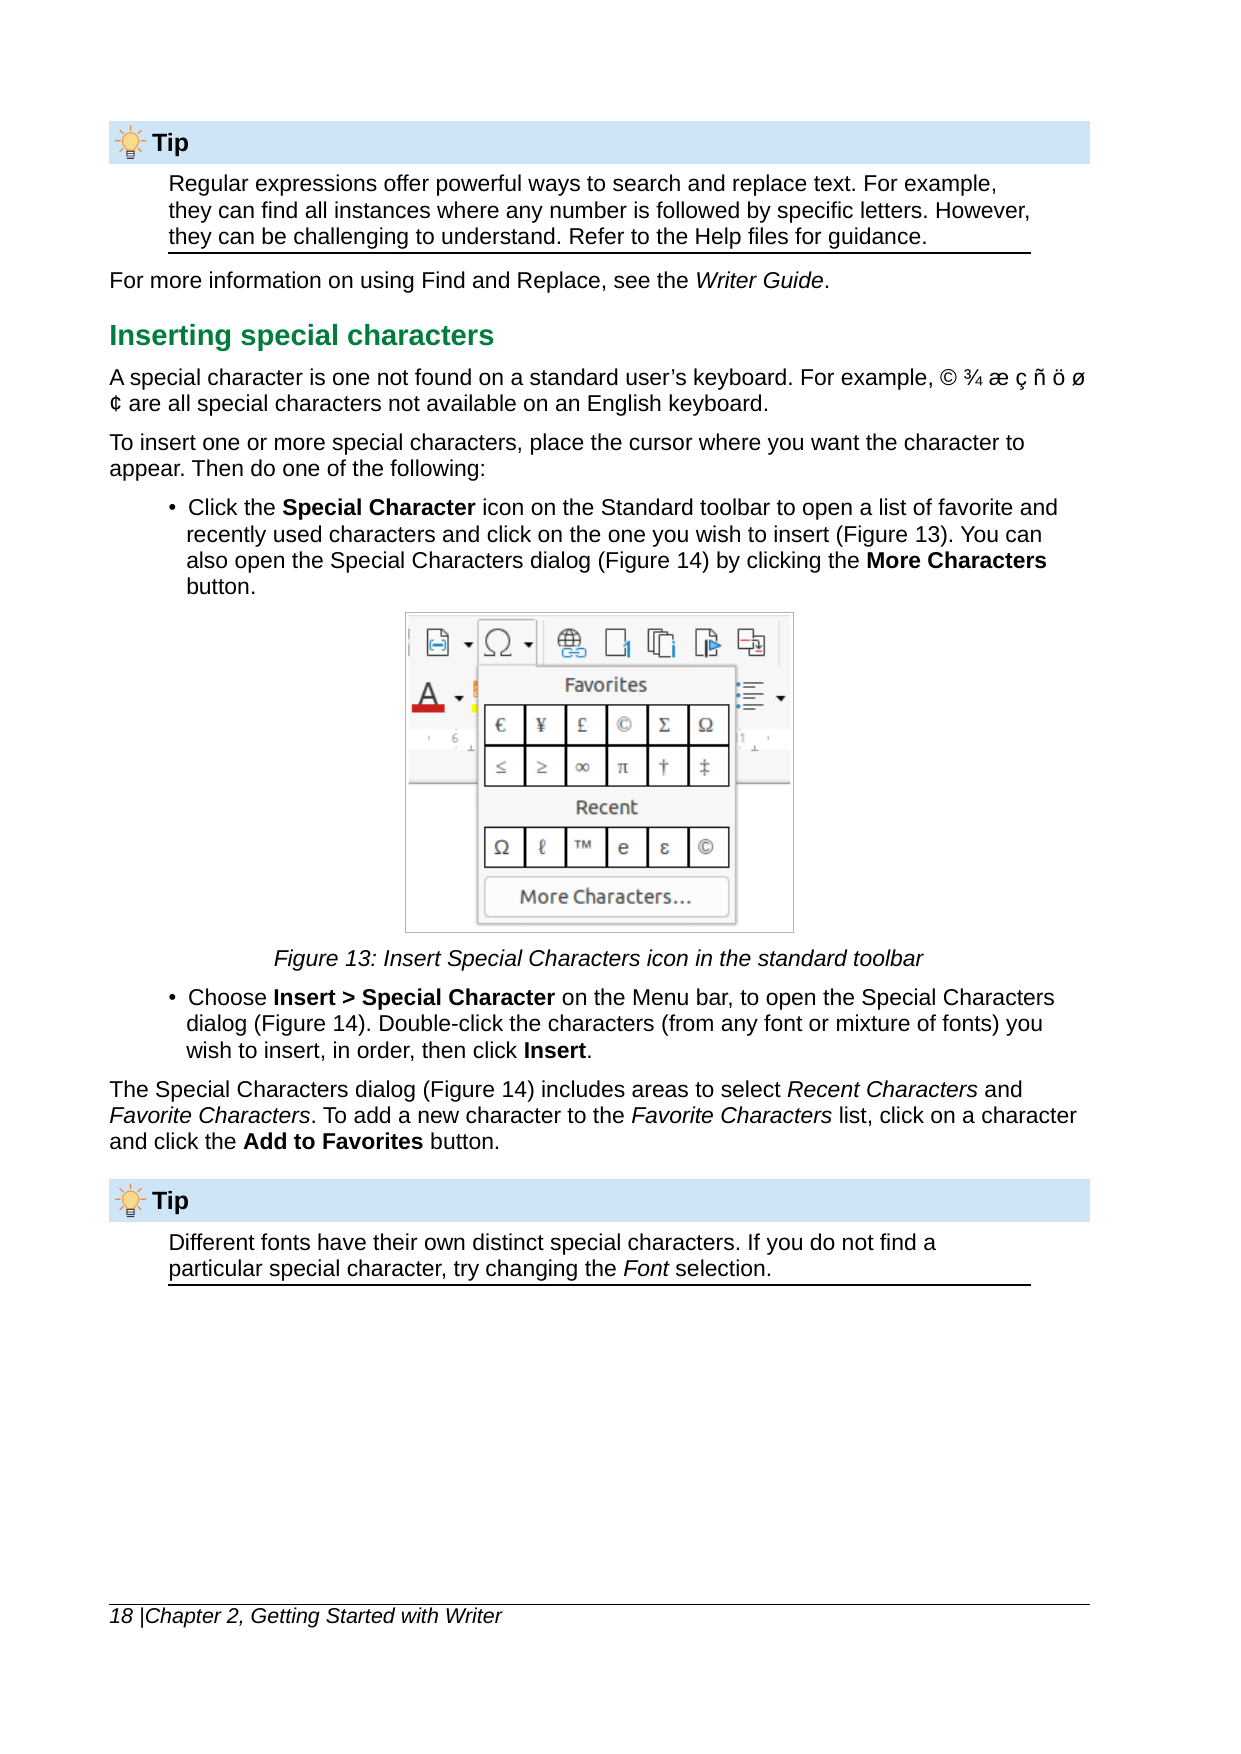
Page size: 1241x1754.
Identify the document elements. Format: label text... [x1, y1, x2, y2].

subtitle Tip [109, 1179, 1090, 1222]
list To insert one or more special characters, place the cursor where you want the character to appear. Then do one of the following: [109, 429, 1090, 482]
text Different fonts have their own distinct special characters. If you do not find a particular special character, try changing the Font selection. [168, 1228, 1031, 1284]
list Choose Insert > Special Character on the Menu bar, to open the Special Characters dialog (Figure 14). Double-click the characters (from any font or mixture of fonts) you wish to insert, in order, then click Insert. [168, 984, 1090, 1063]
picture [408, 615, 791, 930]
subtitle Tip [109, 121, 1090, 164]
list Click the Special Character icon on the Standard toolbar to open a list of favorite and recently used characters and click on the one you wish to insert (Figure 13). You can also open the Special Characters dialog (Figure 14) by clicking the More Characters button. [168, 494, 1090, 600]
text For more information on using Find and Replace, see the Writer Guide. [109, 267, 1090, 293]
subtitle Inserting special characters [109, 318, 1090, 351]
text Regular expressions offer powerful ways to search and replace text. For example, they can find all instances where any number is followed by specific letters. However, they can be challenging to understand. Refer to the Help files for guidance. [168, 170, 1031, 252]
text A special character is one not found on a standard user’s keyboard. For example, © ¾ æ ç ñ ö ø ¢ are all special characters not available on an English keyboard. [109, 364, 1090, 417]
text Figure 13: Insert Special Characters icon in the standard toolbar [273, 945, 926, 972]
text The Special Characters dialog (Figure 14) includes areas to select Recent Characters and Favorite Characters. To add a new character to the Favorite Characters list, click on a character and click the Add to Favorites button. [109, 1076, 1090, 1154]
